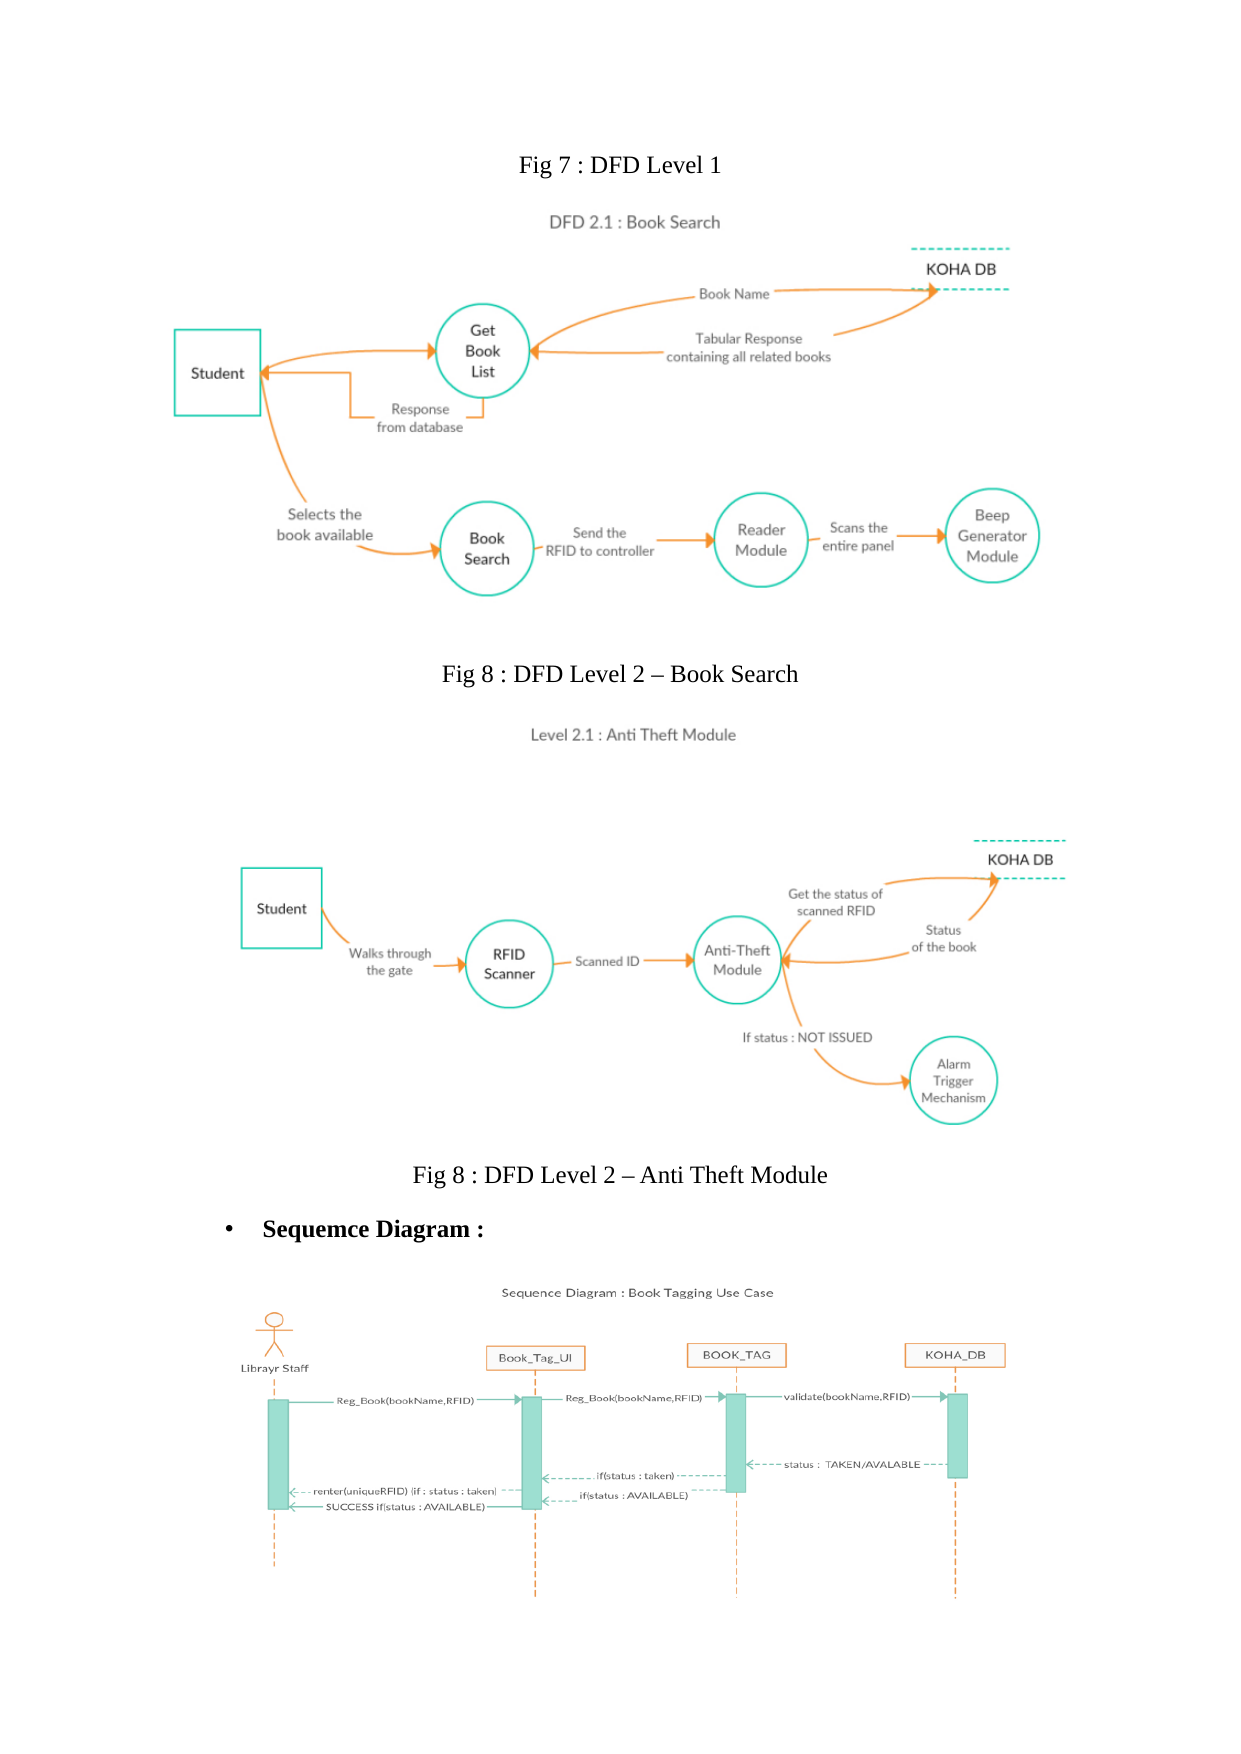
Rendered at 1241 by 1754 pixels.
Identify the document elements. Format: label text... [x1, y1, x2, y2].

list Sequemce Diagram : [225, 1214, 1090, 1243]
text Fig 7 : DFD Level 1 [150, 150, 1090, 179]
text Fig 8 : DFD Level 2 – Anti Theft Module [150, 1131, 1090, 1189]
picture [150, 711, 1091, 1131]
picture [218, 1267, 1023, 1616]
text Fig 8 : DFD Level 2 – Book Search [150, 631, 1090, 688]
picture [150, 201, 1091, 631]
